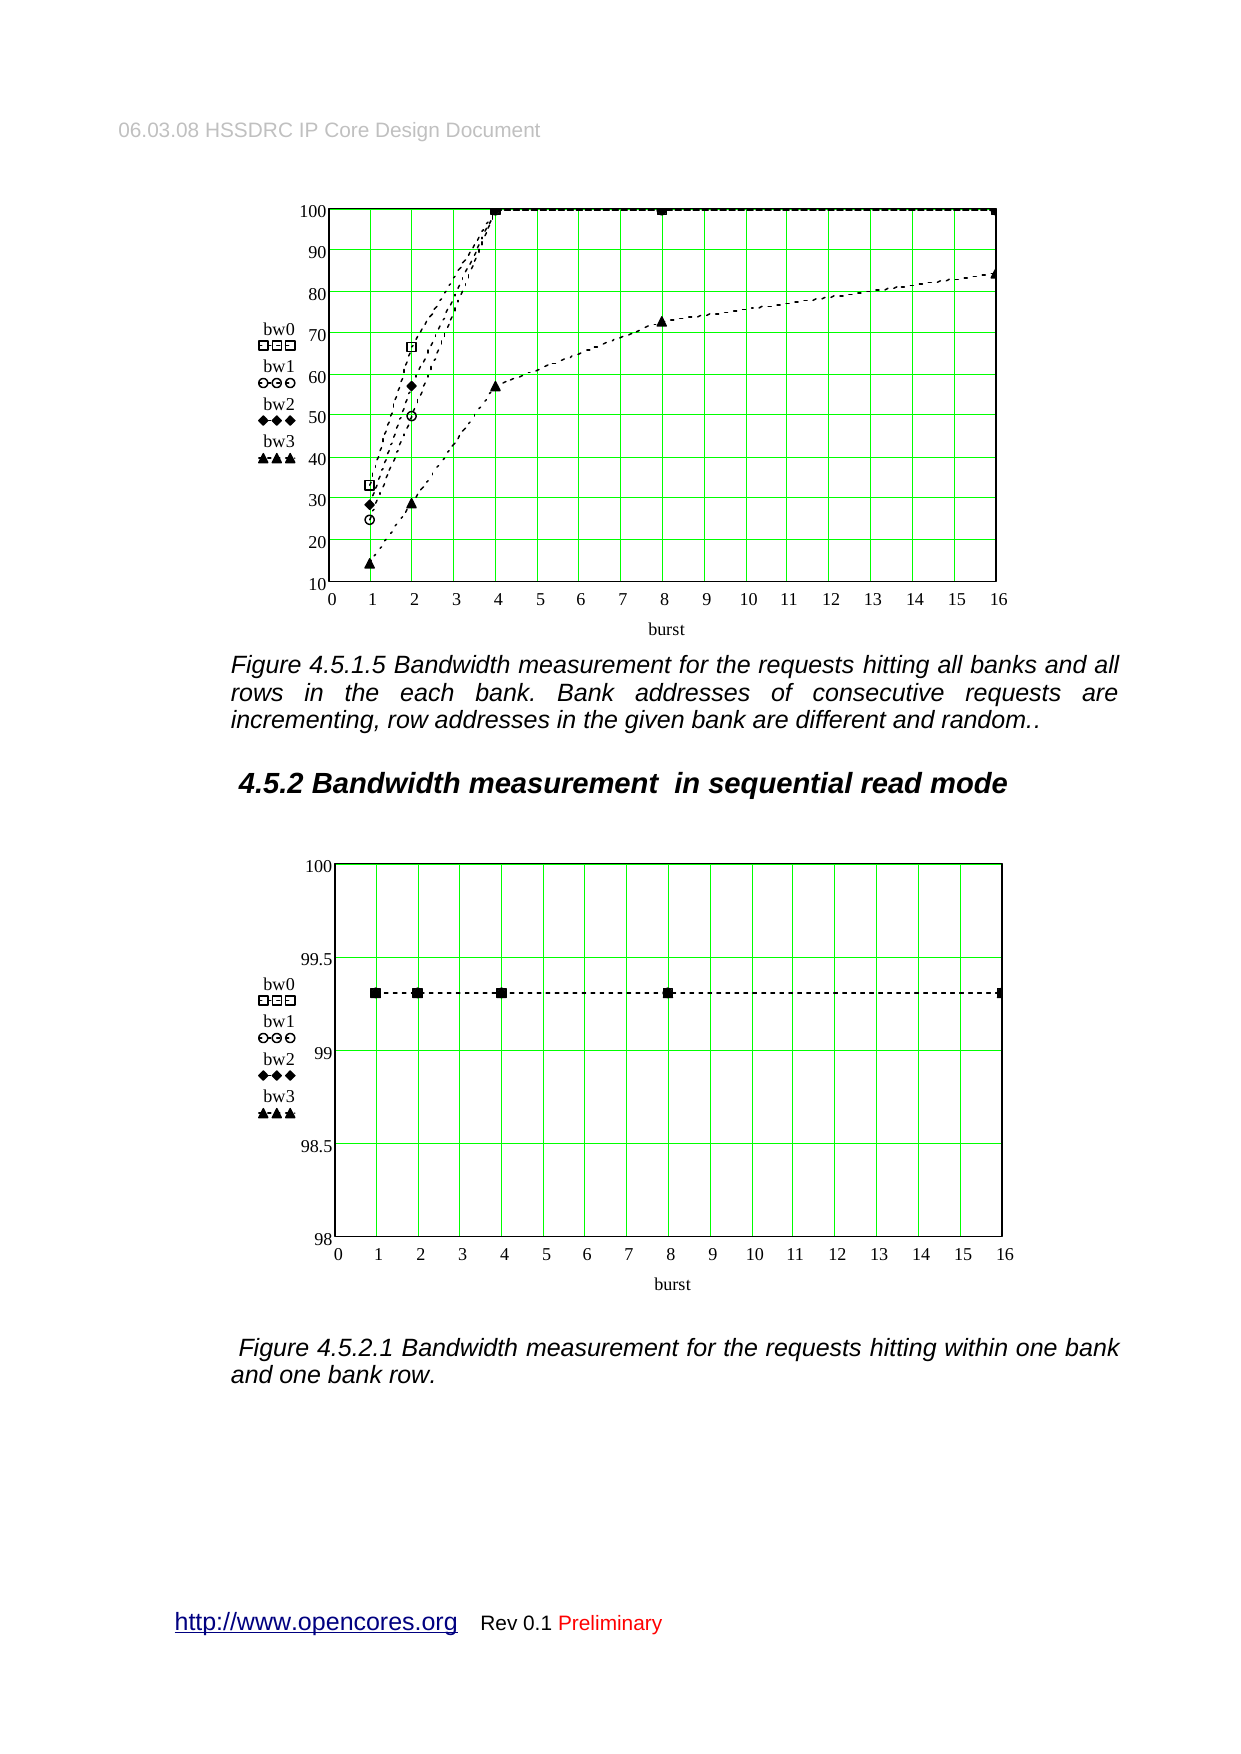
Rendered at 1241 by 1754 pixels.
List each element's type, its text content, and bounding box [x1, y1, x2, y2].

text Figure 4.5.2.1 Bandwidth measurement for the requests hitting within one bank and one bank row. [231, 1333, 1122, 1389]
text Figure 4.5.1.5 Bandwidth measurement for the requests hitting all banks and all rows in the each bank. Bank addresses of consecutive requests are incrementing, row addresses in the given bank are different and random.. [231, 651, 1122, 734]
list Bandwidth measurement in sequential read mode [231, 767, 1122, 799]
